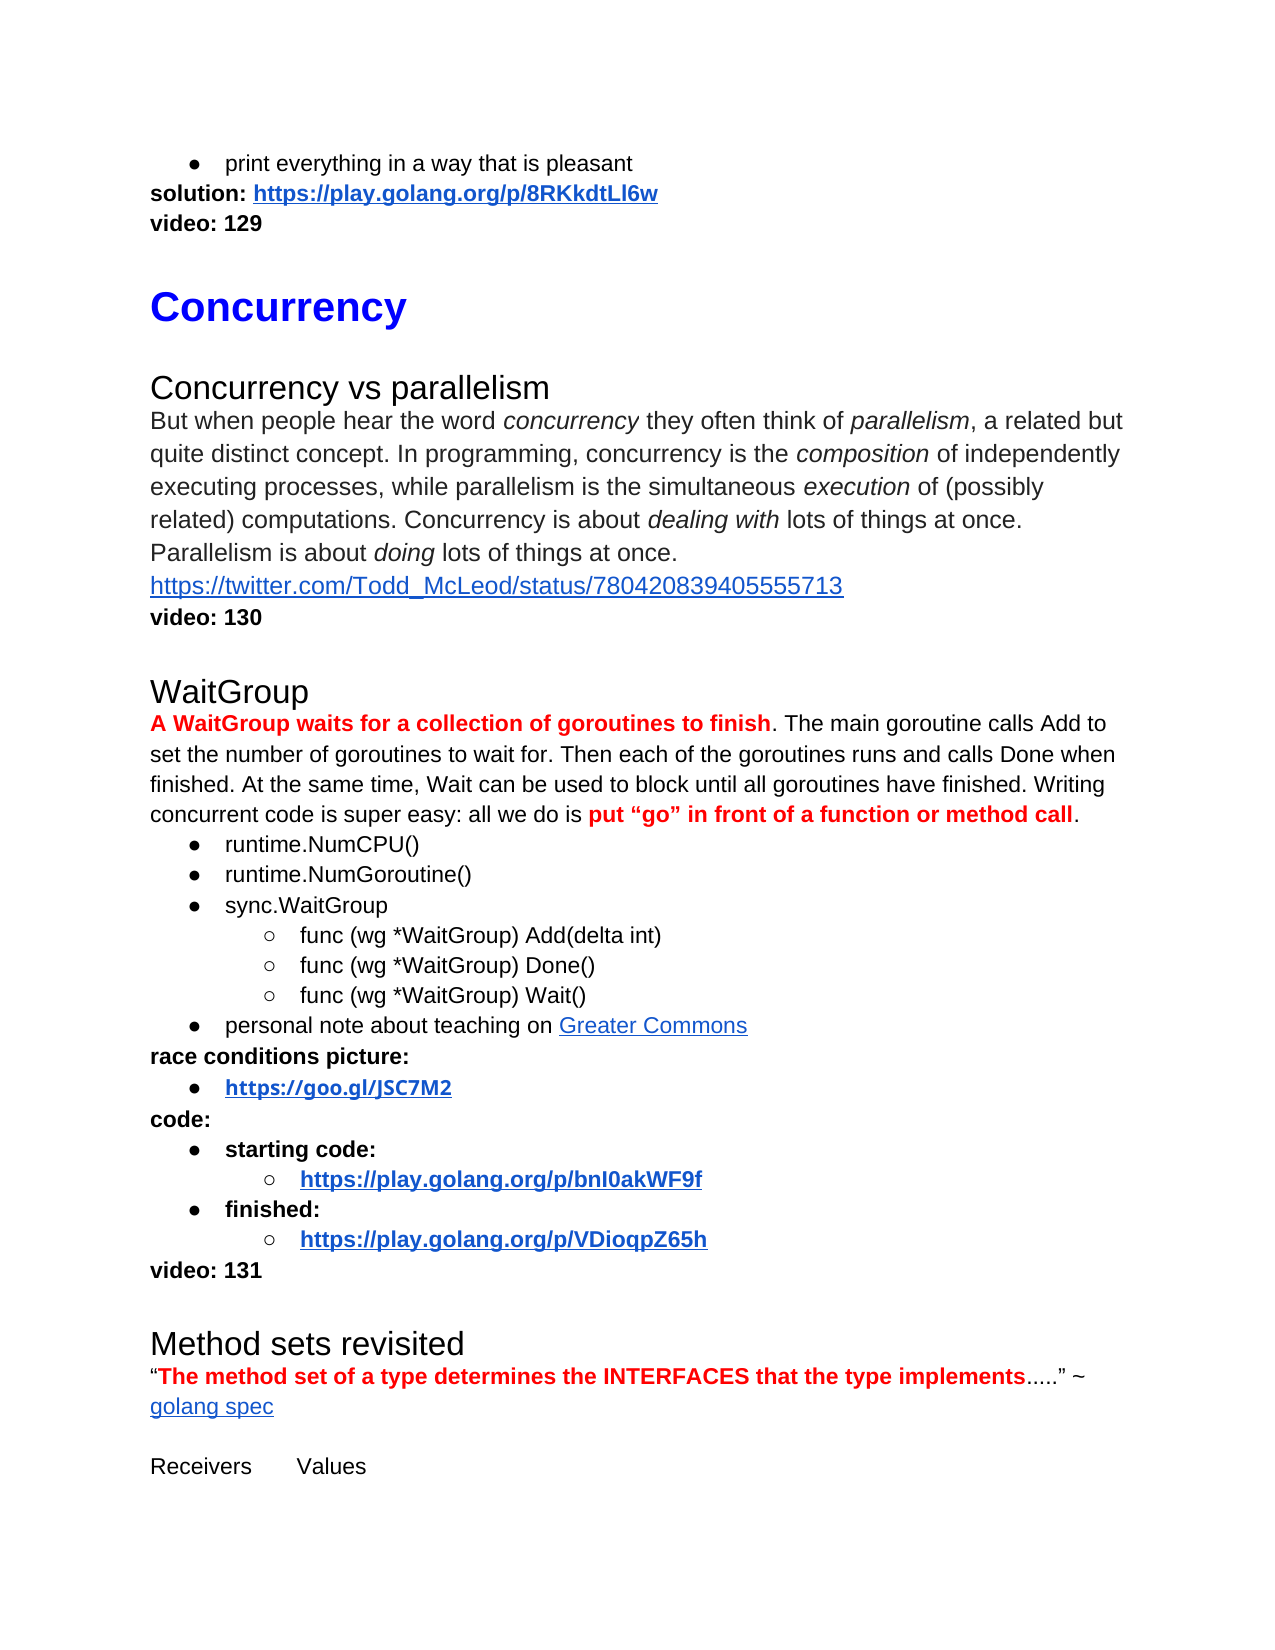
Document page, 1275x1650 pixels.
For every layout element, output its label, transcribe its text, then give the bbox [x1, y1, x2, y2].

list runtime.NumCPU() [187, 831, 1125, 858]
text video: 130 [150, 604, 1125, 631]
list https://play.golang.org/p/VDioqpZ65h [262, 1226, 1125, 1253]
list https://goo.gl/JSC7M2 [187, 1073, 1125, 1101]
list https://play.golang.org/p/bnI0akWF9f [262, 1166, 1125, 1192]
list func (wg *WaitGroup) Wait() [262, 982, 1125, 1009]
text video: 131 [150, 1257, 1125, 1283]
text https://twitter.com/Todd_McLeod/status/780420839405555713 [150, 571, 1125, 600]
list finished: [187, 1196, 1125, 1222]
list personal note about teaching on Greater Commons [187, 1012, 1125, 1039]
list func (wg *WaitGroup) Add(delta int) [262, 922, 1125, 948]
list print everything in a way that is pleasant [187, 150, 1125, 176]
subtitle Concurrency vs parallelism [150, 368, 1125, 406]
text video: 129 [150, 210, 1125, 237]
text “The method set of a type determines the INTERFACES that the type implements.....” ~ golang spec [150, 1363, 1125, 1419]
text Receivers Values [150, 1453, 1125, 1480]
text But when people hear the word concurrency they often think of parallelism, a related but quite distinct concept. In programming, concurrency is the composition of independently executing processes, while parallelism is the simultaneous execution of (possibly related) computations. Concurrency is about dealing with lots of things at once. Parallelism is about doing lots of things at once. [150, 406, 1125, 567]
text race conditions picture: [150, 1043, 1125, 1069]
subtitle Method sets revisited [150, 1324, 1125, 1363]
list func (wg *WaitGroup) Done() [262, 952, 1125, 978]
list starting code: [187, 1136, 1125, 1162]
subtitle Concurrency [150, 282, 1125, 330]
list runtime.NumGoroutine() [187, 861, 1125, 888]
text A WaitGroup waits for a collection of goroutines to finish. The main goroutine calls Add to set the number of goroutines to wait for. Then each of the goroutines runs and calls Done when finished. At the same time, Wait can be used to block until all goroutines have finished. Writing concurrent code is super easy: all we do is put “go” in front of a function or method call. [150, 710, 1125, 827]
list sync.WaitGroup [187, 892, 1125, 918]
subtitle WaitGroup [150, 672, 1125, 710]
text solution: https://play.golang.org/p/8RKkdtLl6w [150, 180, 1125, 207]
text code: [150, 1106, 1125, 1132]
